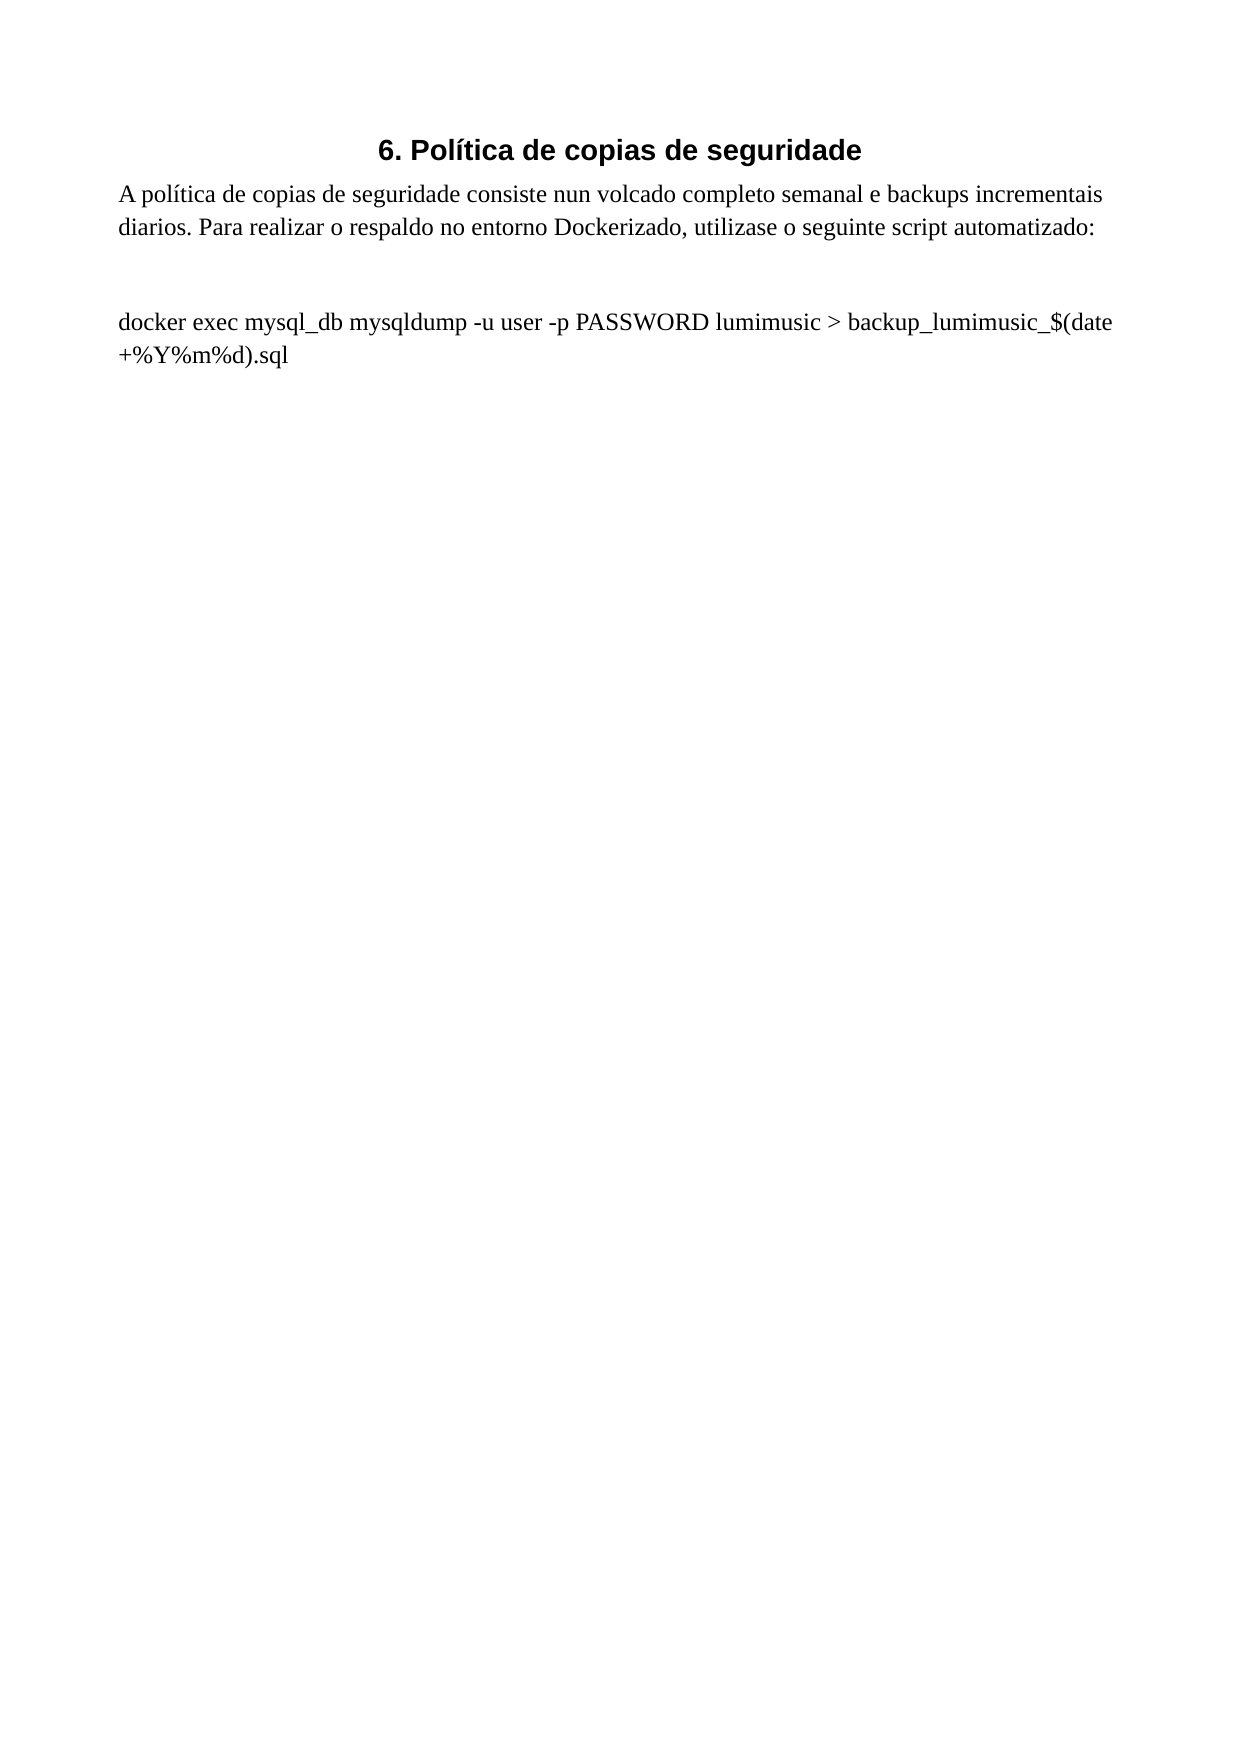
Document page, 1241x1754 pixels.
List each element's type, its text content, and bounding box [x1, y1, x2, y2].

text docker exec mysql_db mysqldump -u user -p PASSWORD lumimusic > backup_lumimusic_$(date +%Y%m%d).sql [118, 307, 1122, 369]
subtitle 6. Política de copias de seguridade [118, 133, 1122, 166]
text A política de copias de seguridade consiste nun volcado completo semanal e backups incrementais diarios. Para realizar o respaldo no entorno Dockerizado, utilizase o seguinte script automatizado: [118, 179, 1122, 241]
